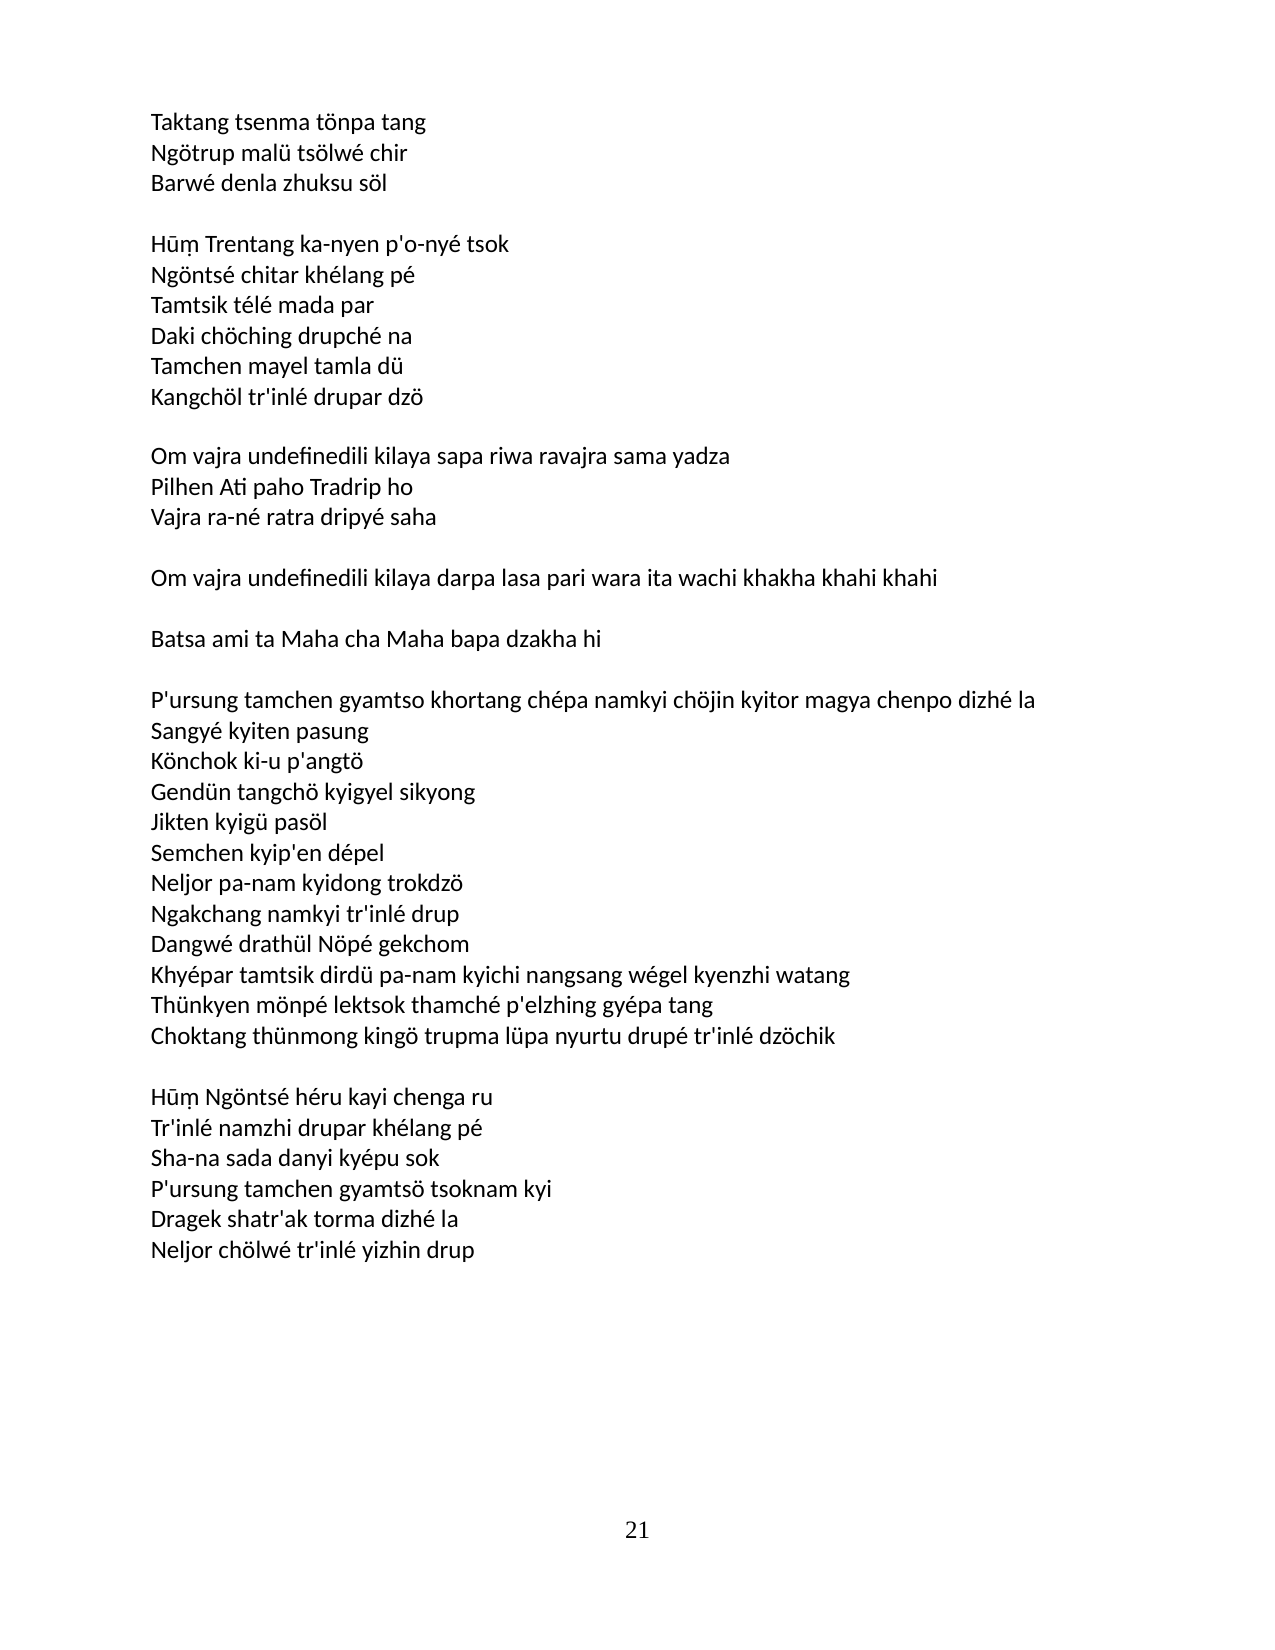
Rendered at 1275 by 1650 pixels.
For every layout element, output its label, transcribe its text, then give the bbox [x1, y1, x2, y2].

text Neljor chölwé tr'inlé yizhin drup [151, 1234, 1169, 1264]
text Vajra ra-né ratra dripyé saha [151, 501, 1169, 532]
text Könchok ki-u p'angtö [151, 745, 1169, 776]
text P'ursung tamchen gyamtso khortang chépa namkyi chöjin kyitor magya chenpo dizhé la [151, 684, 1169, 715]
text Thünkyen mönpé lektsok thamché p'elzhing gyépa tang [151, 989, 1169, 1020]
text Ngötrup malü tsölwé chir [151, 137, 1169, 167]
text Tr'inlé namzhi drupar khélang pé [151, 1112, 1169, 1142]
text Pilhen Ati paho Tradrip ho [151, 471, 1169, 501]
text Daki chöching drupché na [151, 320, 1169, 350]
text Gendün tangchö kyigyel sikyong [151, 776, 1169, 806]
text Om vajra undefinedili kilaya darpa lasa pari wara ita wachi khakha khahi khahi [151, 562, 1169, 593]
text Jikten kyigü pasöl [151, 806, 1169, 837]
text Hūṃ Ngöntsé héru kayi chenga ru [151, 1081, 1169, 1112]
text Sha-na sada danyi kyépu sok [151, 1142, 1169, 1173]
text Tamchen mayel tamla dü [151, 350, 1169, 381]
text Choktang thünmong kingö trupma lüpa nyurtu drupé tr'inlé dzöchik [151, 1020, 1169, 1051]
text Kangchöl tr'inlé drupar dzö [151, 381, 1169, 411]
text Barwé denla zhuksu söl [151, 167, 1169, 198]
text Hūṃ Trentang ka-nyen p'o-nyé tsok [151, 228, 1169, 259]
text Khyépar tamtsik dirdü pa-nam kyichi nangsang wégel kyenzhi watang [151, 959, 1169, 989]
text Dangwé drathül Nöpé gekchom [151, 928, 1169, 959]
text Ngakchang namkyi tr'inlé drup [151, 898, 1169, 928]
text P'ursung tamchen gyamtsö tsoknam kyi [151, 1173, 1169, 1203]
text Neljor pa-nam kyidong trokdzö [151, 867, 1169, 898]
text Taktang tsenma tönpa tang [151, 106, 1169, 137]
text Dragek shatr'ak torma dizhé la [151, 1203, 1169, 1234]
text Om vajra undefinedili kilaya sapa riwa ravajra sama yadza [151, 440, 1169, 471]
text Ngöntsé chitar khélang pé [151, 259, 1169, 289]
text Tamtsik télé mada par [151, 289, 1169, 320]
text Semchen kyip'en dépel [151, 837, 1169, 867]
text Sangyé kyiten pasung [151, 715, 1169, 745]
text Batsa ami ta Maha cha Maha bapa dzakha hi [151, 623, 1169, 654]
